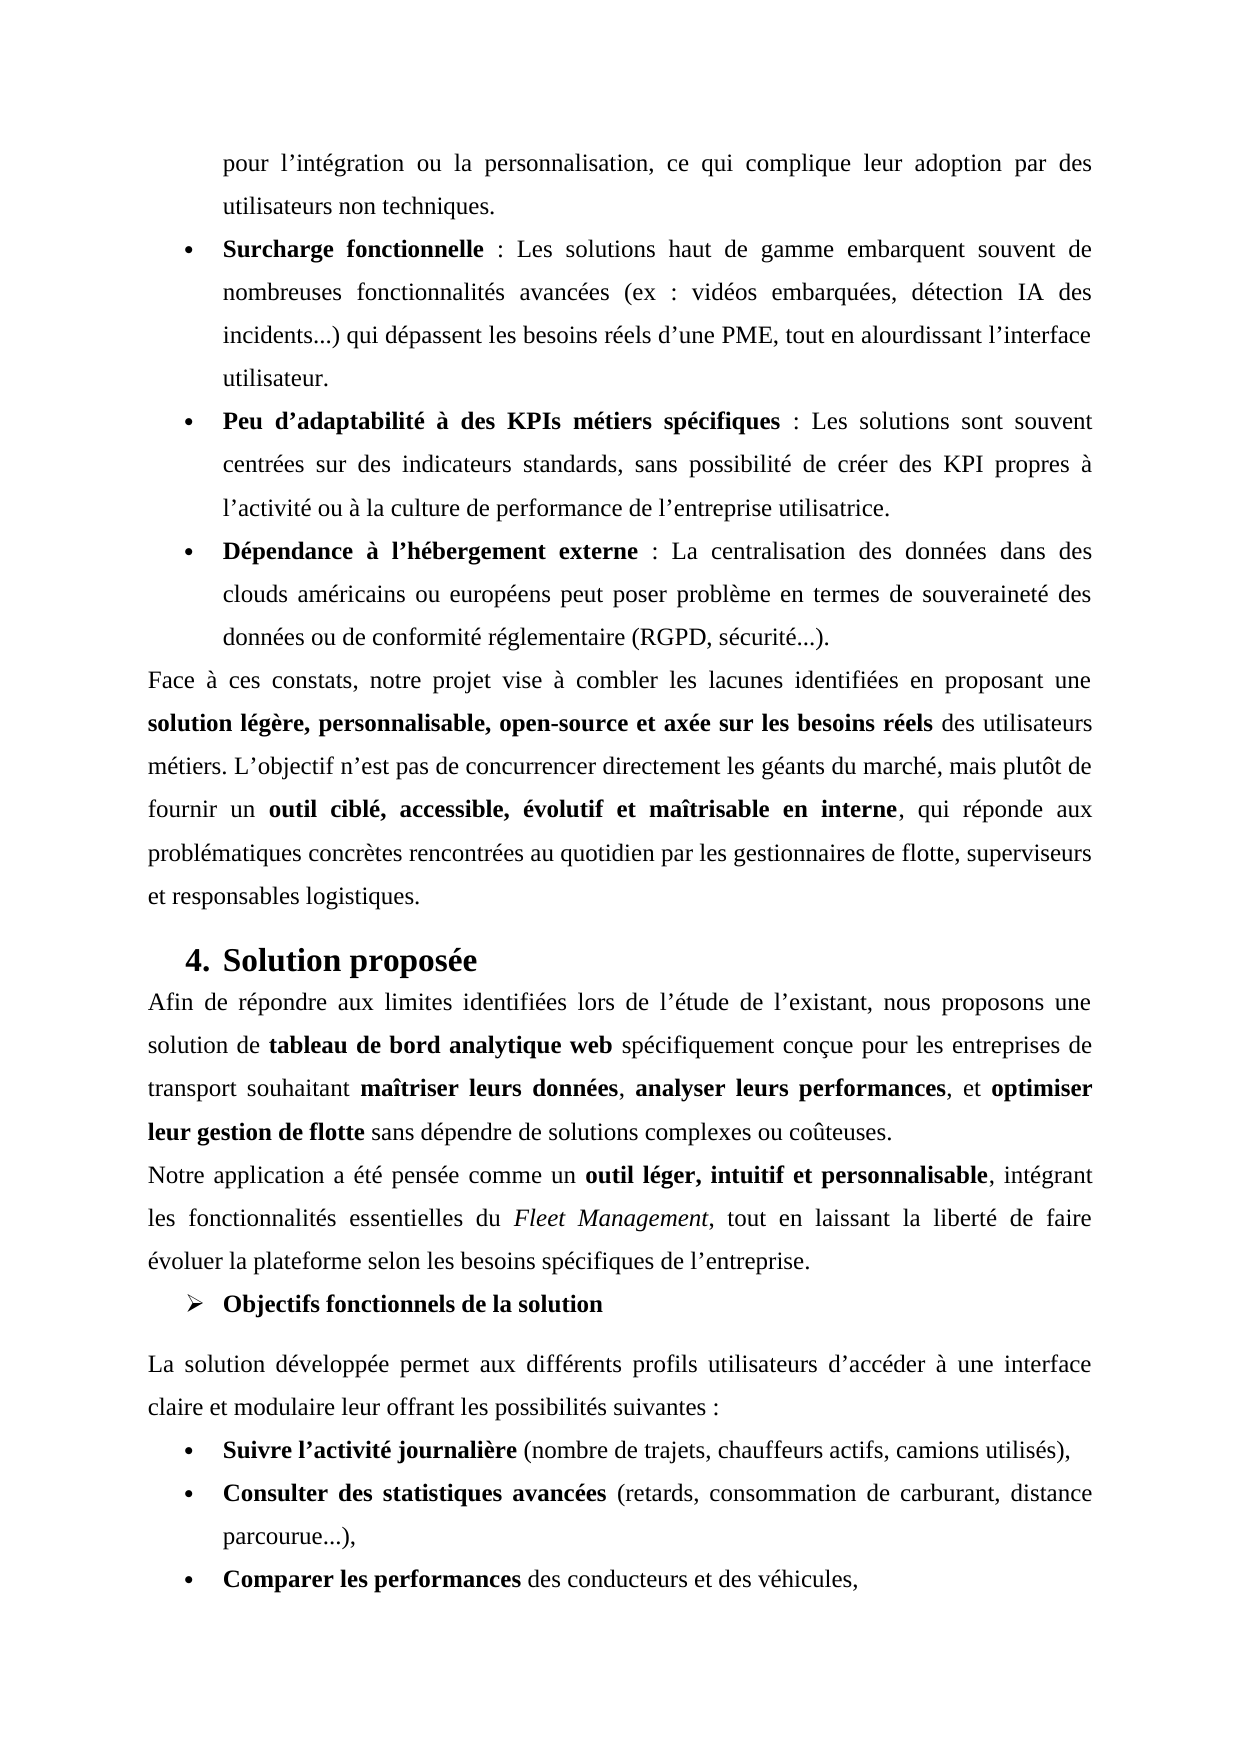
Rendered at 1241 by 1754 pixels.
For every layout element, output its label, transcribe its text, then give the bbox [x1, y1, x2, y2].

text Face à ces constats, notre projet vise à combler les lacunes identifiées en proposant une solution légère, personnalisable, open-source et axée sur les besoins réels des utilisateurs métiers. L’objectif n’est pas de concurrencer directement les géants du marché, mais plutôt de fournir un outil ciblé, accessible, évolutif et maîtrisable en interne, qui réponde aux problématiques concrètes rencontrées au quotidien par les gestionnaires de flotte, superviseurs et responsables logistiques. [148, 665, 1093, 909]
list Solution proposée [185, 941, 1093, 979]
list Suivre l’activité journalière (nombre de trajets, chauffeurs actifs, camions utilisés), [185, 1435, 1093, 1464]
list Consulter des statistiques avancées (retards, consommation de carburant, distance parcourue...), [185, 1478, 1093, 1550]
list pour l’intégration ou la personnalisation, ce qui complique leur adoption par des utilisateurs non techniques. [185, 148, 1093, 219]
list Dépendance à l’hébergement externe : La centralisation des données dans des clouds américains ou européens peut poser problème en termes de souveraineté des données ou de conformité réglementaire (RGPD, sécurité...). [185, 536, 1093, 651]
text La solution développée permet aux différents profils utilisateurs d’accéder à une interface claire et modulaire leur offrant les possibilités suivantes : [148, 1349, 1093, 1421]
text Notre application a été pensée comme un outil léger, intuitif et personnalisable, intégrant les fonctionnalités essentielles du Fleet Management, tout en laissant la liberté de faire évoluer la plateforme selon les besoins spécifiques de l’entreprise. [148, 1160, 1093, 1275]
list Objectifs fonctionnels de la solution [185, 1289, 1093, 1318]
list Comparer les performances des conducteurs et des véhicules, [185, 1564, 1093, 1593]
list Surcharge fonctionnelle : Les solutions haut de gamme embarquent souvent de nombreuses fonctionnalités avancées (ex : vidéos embarquées, détection IA des incidents...) qui dépassent les besoins réels d’une PME, tout en alourdissant l’interface utilisateur. [185, 234, 1093, 392]
text Afin de répondre aux limites identifiées lors de l’étude de l’existant, nous proposons une solution de tableau de bord analytique web spécifiquement conçue pour les entreprises de transport souhaitant maîtriser leurs données, analyser leurs performances, et optimiser leur gestion de flotte sans dépendre de solutions complexes ou coûteuses. [148, 987, 1093, 1145]
list Peu d’adaptabilité à des KPIs métiers spécifiques : Les solutions sont souvent centrées sur des indicateurs standards, sans possibilité de créer des KPI propres à l’activité ou à la culture de performance de l’entreprise utilisatrice. [185, 406, 1093, 521]
